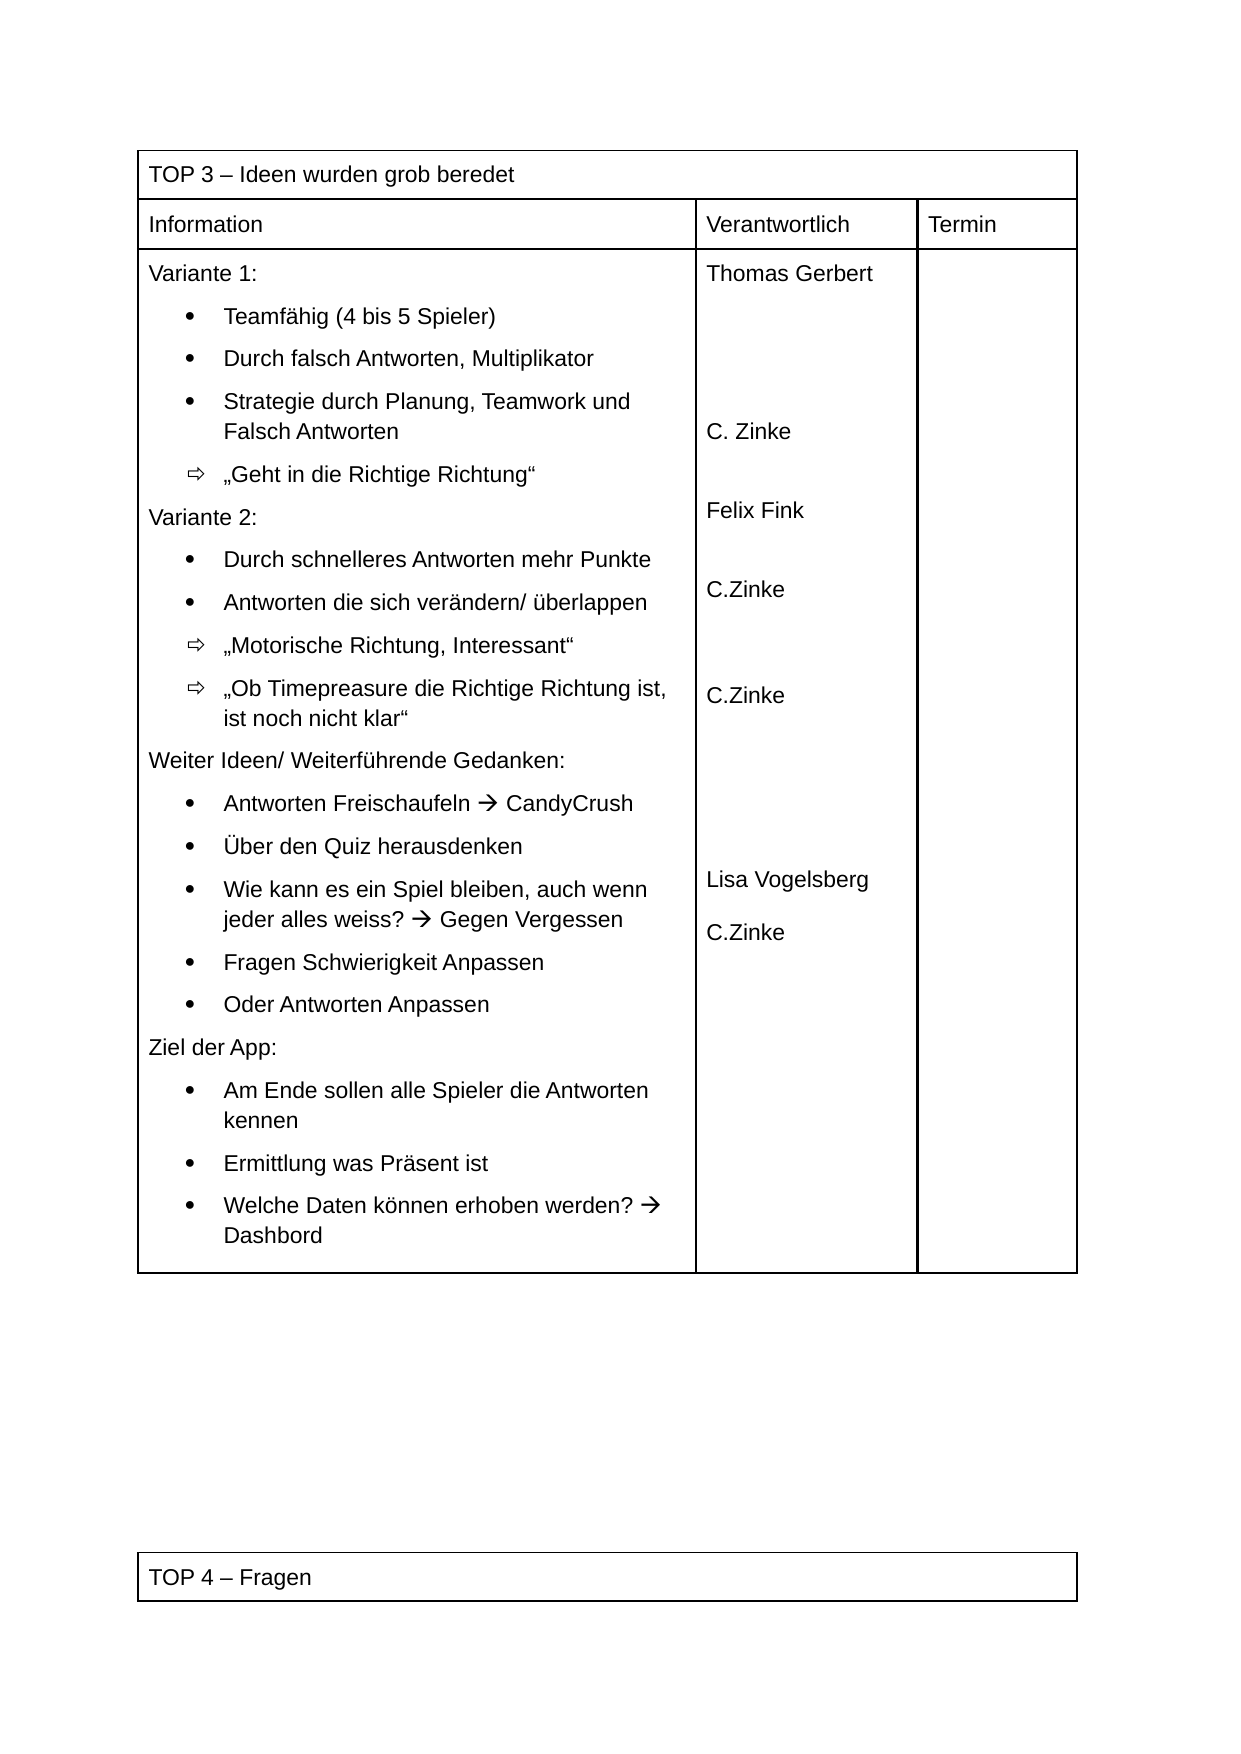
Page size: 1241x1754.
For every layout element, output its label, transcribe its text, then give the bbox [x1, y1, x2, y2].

table_cell Variante 1: Teamfähig (4 bis 5 Spieler) Durch falsch Antworten, Multiplikator Strategie durch Planung, Teamwork und Falsch Antworten „Geht in die Richtige Richtung“ Variante 2: Durch schnelleres Antworten mehr Punkte Antworten die sich verändern/ überlappen „Motorische Richtung, Interessant“ „Ob Timepreasure die Richtige Richtung ist, ist noch nicht klar“ Weiter Ideen/ Weiterführende Gedanken: Antworten Freischaufeln  CandyCrush Über den Quiz herausdenken Wie kann es ein Spiel bleiben, auch wenn jeder alles weiss?  Gegen Vergessen Fragen Schwierigkeit Anpassen Oder Antworten Anpassen Ziel der App: Am Ende sollen alle Spieler die Antworten kennen Ermittlung was Präsent ist Welche Daten können erhoben werden?  Dashbord [139, 250, 695, 1272]
table_header TOP 4 – Fragen [139, 1553, 1076, 1600]
table_cell Termin [919, 200, 1076, 247]
table_cell Thomas Gerbert C. Zinke Felix Fink C.Zinke C.Zinke Lisa Vogelsberg C.Zinke [697, 250, 916, 1272]
table_cell [919, 250, 1076, 1272]
table_cell Information [139, 200, 695, 247]
table_header TOP 3 – Ideen wurden grob beredet [139, 151, 1076, 198]
table_cell Verantwortlich [697, 200, 916, 247]
